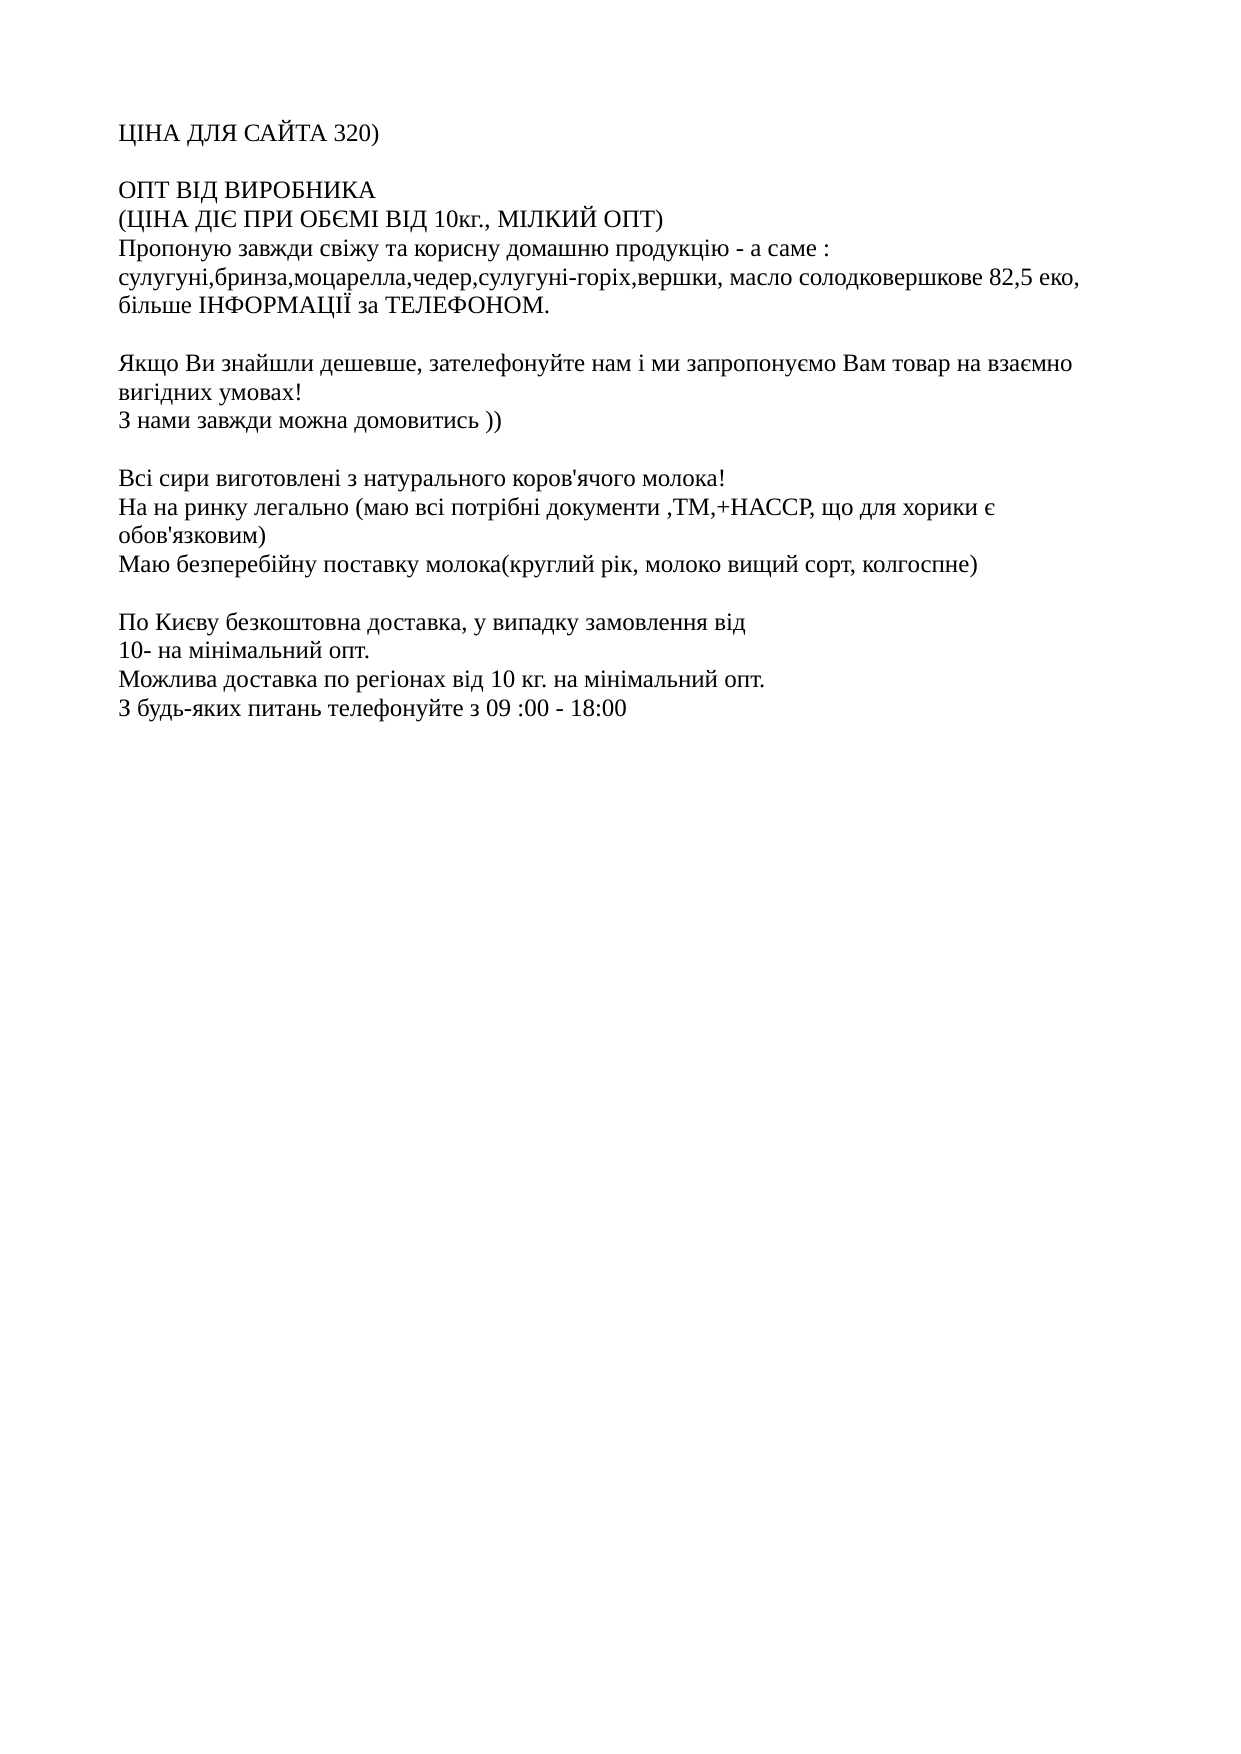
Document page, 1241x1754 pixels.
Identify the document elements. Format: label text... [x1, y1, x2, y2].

text ЦІНА ДЛЯ САЙТА 320) [118, 118, 1122, 147]
text На на ринку легально (маю всі потрібні документи ,ТМ,+НАССР, що для хорики є обов'язковим) [118, 492, 1122, 549]
text ОПТ ВІД ВИРОБНИКА [118, 176, 1122, 204]
text Можлива доставка по регіонах від 10 кг. на мінімальний опт. [118, 664, 1122, 693]
text З будь-яких питань телефонуйте з 09 :00 - 18:00 [118, 693, 1122, 722]
text Всі сири виготовлені з натурального коров'ячого молока! [118, 463, 1122, 492]
text Пропоную завжди свіжу та корисну домашню продукцію - а саме : сулугуні,бринза,моцарелла,чедер,сулугуні-горіх,вершки, масло солодковершкове 82,5 еко, більше ІНФОРМАЦІЇ за ТЕЛЕФОНОМ. [118, 233, 1122, 319]
text 10- на мінімальний опт. [118, 636, 1122, 664]
text З нами завжди можна домовитись )) [118, 406, 1122, 434]
text По Києву безкоштовна доставка, у випадку замовлення від [118, 607, 1122, 636]
text Маю безперебійну поставку молока(круглий рік, молоко вищий сорт, колгоспне) [118, 549, 1122, 578]
text (ЦІНА ДІЄ ПРИ ОБЄМІ ВІД 10кг., МІЛКИЙ ОПТ) [118, 204, 1122, 233]
text Якщо Ви знайшли дешевше, зателефонуйте нам і ми запропонуємо Вам товар на взаємно вигідних умовах! [118, 348, 1122, 406]
